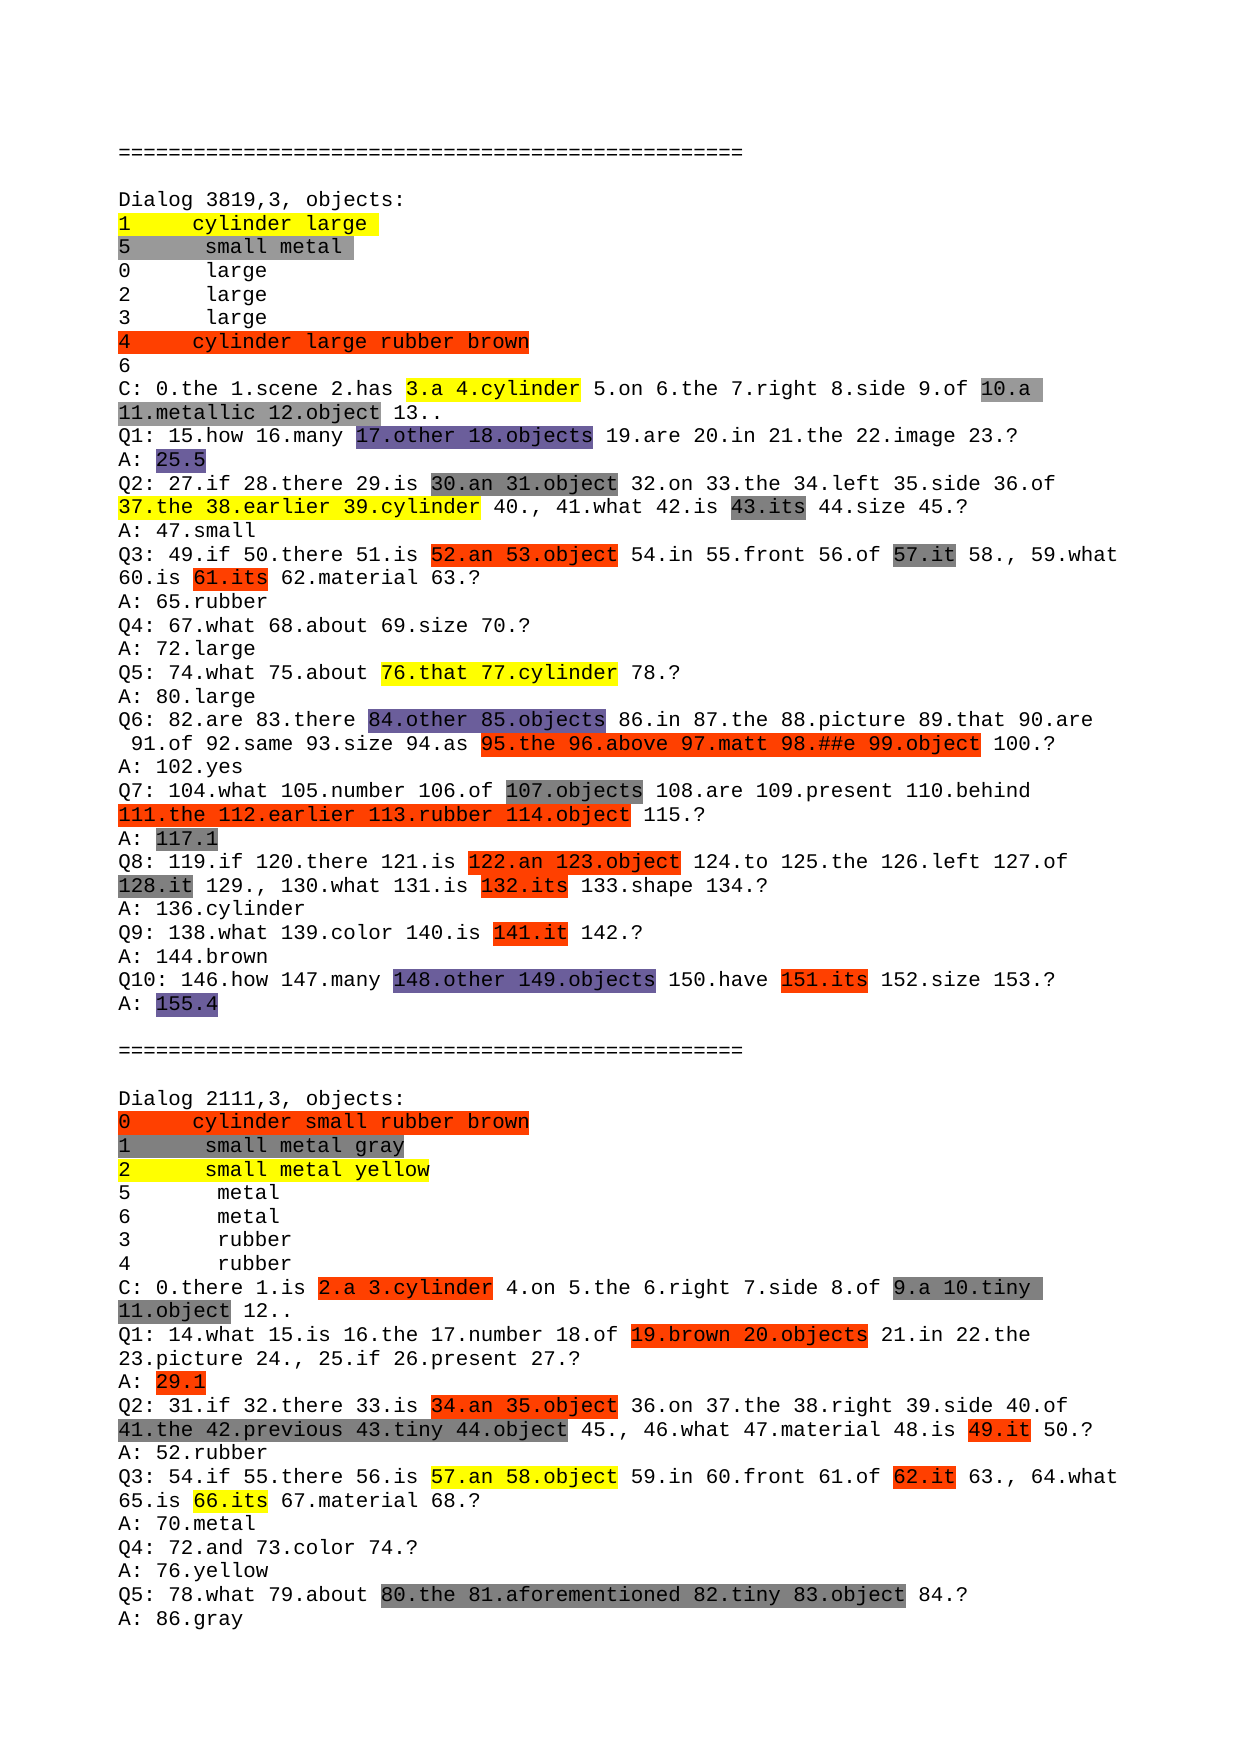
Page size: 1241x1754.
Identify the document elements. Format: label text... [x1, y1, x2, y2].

text 91.of 92.same 93.size 94.as 95.the 96.above 97.matt 98.##e 99.object 100.? A: 102.yes Q7: 104.what 105.number 106.of 107.objects 108.are 109.present 110.behind 111.the 112.earlier 113.rubber 114.object 115.? A: 117.1 Q8: 119.if 120.there 121.is 122.an 123.object 124.to 125.the 126.left 127.of 128.it 129., 130.what 131.is 132.its 133.shape 134.? A: 136.cylinder Q9: 138.what 139.color 140.is 141.it 142.? A: 144.brown Q10: 146.how 147.many 148.other 149.objects 150.have 151.its 152.size 153.? A: 155.4 ================================================== Dialog 2111,3, objects: 0 cylinder small rubber brown 1 small metal gray 2 small metal yellow 5 metal 6 metal 3 rubber 4 rubber C: 0.there 1.is 2.a 3.cylinder 4.on 5.the 6.right 7.side 8.of 9.a 10.tiny 11.object 12.. Q1: 14.what 15.is 16.the 17.number 18.of 19.brown 20.objects 21.in 22.the 23.picture 24., 25.if 26.present 27.? A: 29.1 Q2: 31.if 32.there 33.is 34.an 35.object 36.on 37.the 38.right 39.side 40.of 41.the 42.previous 43.tiny 44.object 45., 46.what 47.material 48.is 49.it 50.? A: 52.rubber Q3: 54.if 55.there 56.is 57.an 58.object 59.in 60.front 61.of 62.it 63., 64.what 65.is 66.its 67.material 68.? A: 70.metal Q4: 72.and 73.color 74.? A: 76.yellow Q5: 78.what 79.about 80.the 81.aforementioned 82.tiny 83.object 84.? A: 86.gray [118, 733, 1122, 1631]
text ================================================== Dialog 3819,3, objects: 1 cylinder large 5 small metal 0 large 2 large 3 large 4 cylinder large rubber brown 6 C: 0.the 1.scene 2.has 3.a 4.cylinder 5.on 6.the 7.right 8.side 9.of 10.a 11.metallic 12.object 13.. Q1: 15.how 16.many 17.other 18.objects 19.are 20.in 21.the 22.image 23.? A: 25.5 Q2: 27.if 28.there 29.is 30.an 31.object 32.on 33.the 34.left 35.side 36.of 37.the 38.earlier 39.cylinder 40., 41.what 42.is 43.its 44.size 45.? A: 47.small Q3: 49.if 50.there 51.is 52.an 53.object 54.in 55.front 56.of 57.it 58., 59.what 60.is 61.its 62.material 63.? A: 65.rubber Q4: 67.what 68.about 69.size 70.? A: 72.large Q5: 74.what 75.about 76.that 77.cylinder 78.? A: 80.large Q6: 82.are 83.there 84.other 85.objects 86.in 87.the 88.picture 89.that 90.are [118, 118, 1122, 733]
